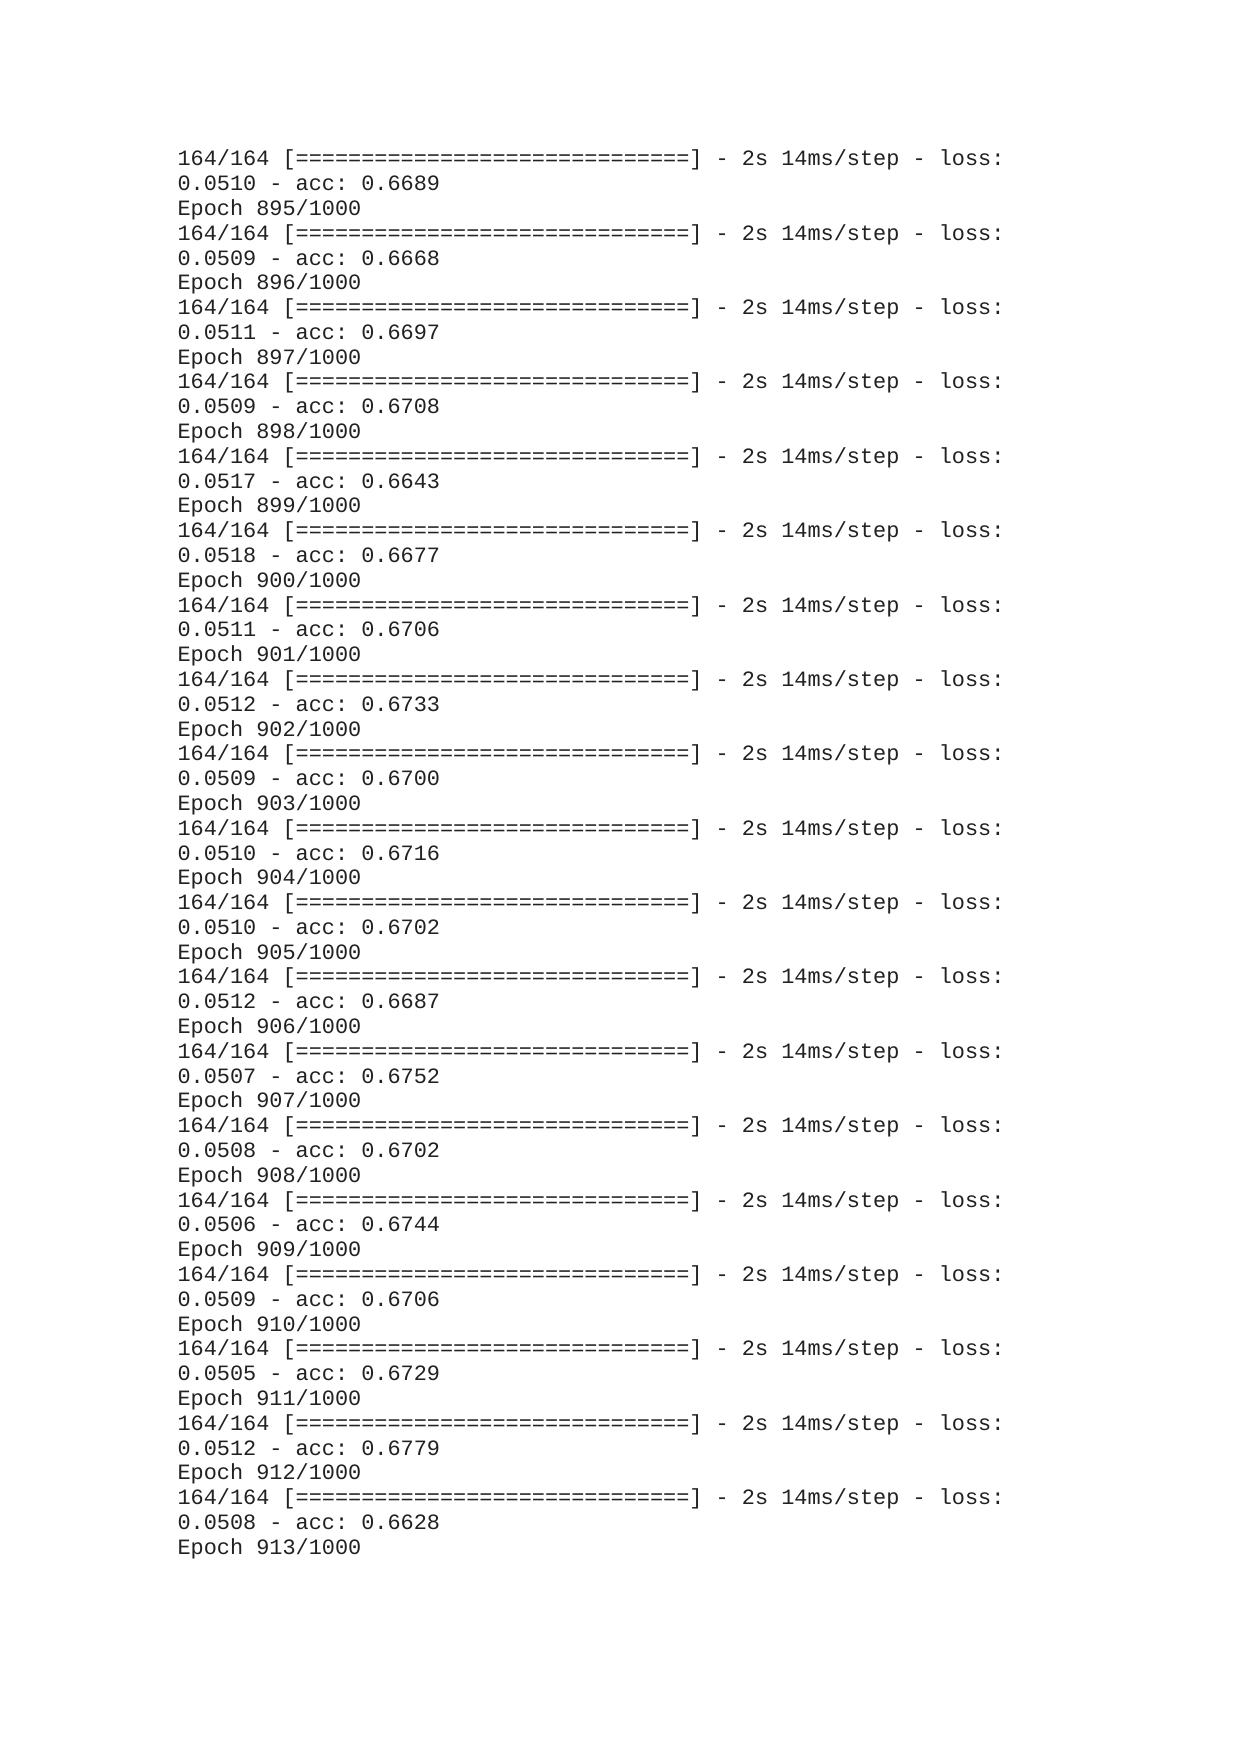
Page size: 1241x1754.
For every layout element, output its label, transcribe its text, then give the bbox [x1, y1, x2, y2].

text Epoch 897/1000 [177, 346, 1063, 371]
text 164/164 [==============================] - 2s 14ms/step - loss: 0.0517 - acc: 0.6643 [177, 445, 1063, 495]
text 164/164 [==============================] - 2s 14ms/step - loss: 0.0506 - acc: 0.6744 [177, 1189, 1063, 1238]
text 164/164 [==============================] - 2s 14ms/step - loss: 0.0510 - acc: 0.6716 [177, 817, 1063, 867]
text 164/164 [==============================] - 2s 14ms/step - loss: 0.0505 - acc: 0.6729 [177, 1338, 1063, 1387]
text 164/164 [==============================] - 2s 14ms/step - loss: 0.0507 - acc: 0.6752 [177, 1040, 1063, 1090]
text 164/164 [==============================] - 2s 14ms/step - loss: 0.0510 - acc: 0.6702 [177, 891, 1063, 941]
text 164/164 [==============================] - 2s 14ms/step - loss: 0.0512 - acc: 0.6779 [177, 1412, 1063, 1462]
text Epoch 900/1000 [177, 569, 1063, 594]
text 164/164 [==============================] - 2s 14ms/step - loss: 0.0510 - acc: 0.6689 [177, 148, 1063, 197]
text Epoch 905/1000 [177, 941, 1063, 966]
text Epoch 898/1000 [177, 420, 1063, 445]
text Epoch 908/1000 [177, 1164, 1063, 1189]
text Epoch 911/1000 [177, 1387, 1063, 1412]
text Epoch 906/1000 [177, 1015, 1063, 1040]
text Epoch 910/1000 [177, 1313, 1063, 1338]
text Epoch 913/1000 [177, 1536, 1063, 1561]
text 164/164 [==============================] - 2s 14ms/step - loss: 0.0508 - acc: 0.6628 [177, 1486, 1063, 1536]
text 164/164 [==============================] - 2s 14ms/step - loss: 0.0509 - acc: 0.6700 [177, 743, 1063, 792]
text Epoch 912/1000 [177, 1462, 1063, 1486]
text Epoch 901/1000 [177, 643, 1063, 668]
text 164/164 [==============================] - 2s 14ms/step - loss: 0.0511 - acc: 0.6706 [177, 594, 1063, 643]
text Epoch 902/1000 [177, 718, 1063, 743]
text 164/164 [==============================] - 2s 14ms/step - loss: 0.0508 - acc: 0.6702 [177, 1114, 1063, 1164]
text Epoch 907/1000 [177, 1090, 1063, 1114]
text Epoch 909/1000 [177, 1238, 1063, 1263]
text Epoch 904/1000 [177, 867, 1063, 891]
text 164/164 [==============================] - 2s 14ms/step - loss: 0.0509 - acc: 0.6668 [177, 222, 1063, 272]
text 164/164 [==============================] - 2s 14ms/step - loss: 0.0512 - acc: 0.6733 [177, 668, 1063, 718]
text 164/164 [==============================] - 2s 14ms/step - loss: 0.0509 - acc: 0.6708 [177, 371, 1063, 420]
text 164/164 [==============================] - 2s 14ms/step - loss: 0.0518 - acc: 0.6677 [177, 519, 1063, 569]
text Epoch 895/1000 [177, 197, 1063, 222]
text Epoch 899/1000 [177, 495, 1063, 519]
text 164/164 [==============================] - 2s 14ms/step - loss: 0.0511 - acc: 0.6697 [177, 296, 1063, 346]
text Epoch 903/1000 [177, 792, 1063, 817]
text 164/164 [==============================] - 2s 14ms/step - loss: 0.0509 - acc: 0.6706 [177, 1263, 1063, 1313]
text 164/164 [==============================] - 2s 14ms/step - loss: 0.0512 - acc: 0.6687 [177, 966, 1063, 1015]
text Epoch 896/1000 [177, 272, 1063, 296]
